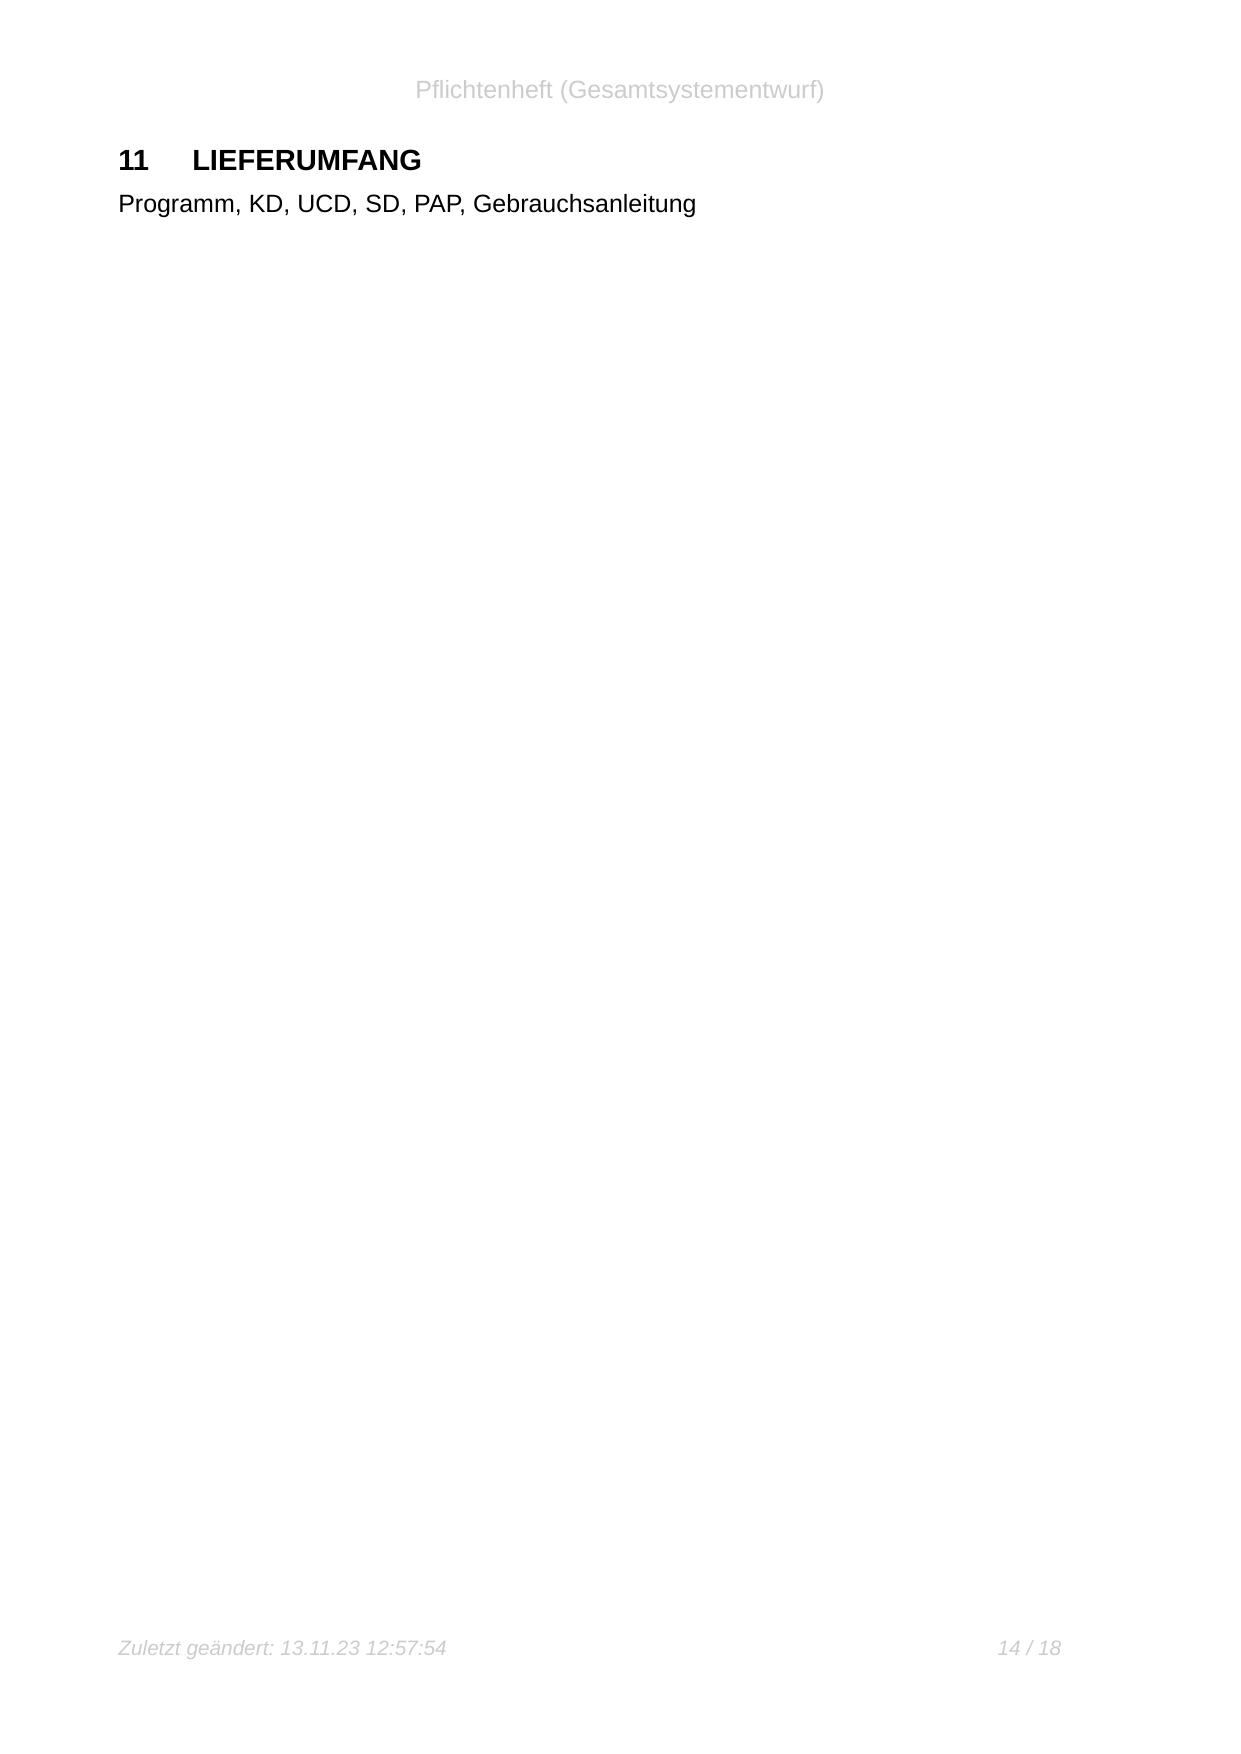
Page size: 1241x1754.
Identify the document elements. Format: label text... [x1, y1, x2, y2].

text Programm, KD, UCD, SD, PAP, Gebrauchsanleitung [118, 189, 1122, 218]
subtitle Lieferumfang [118, 143, 1122, 177]
